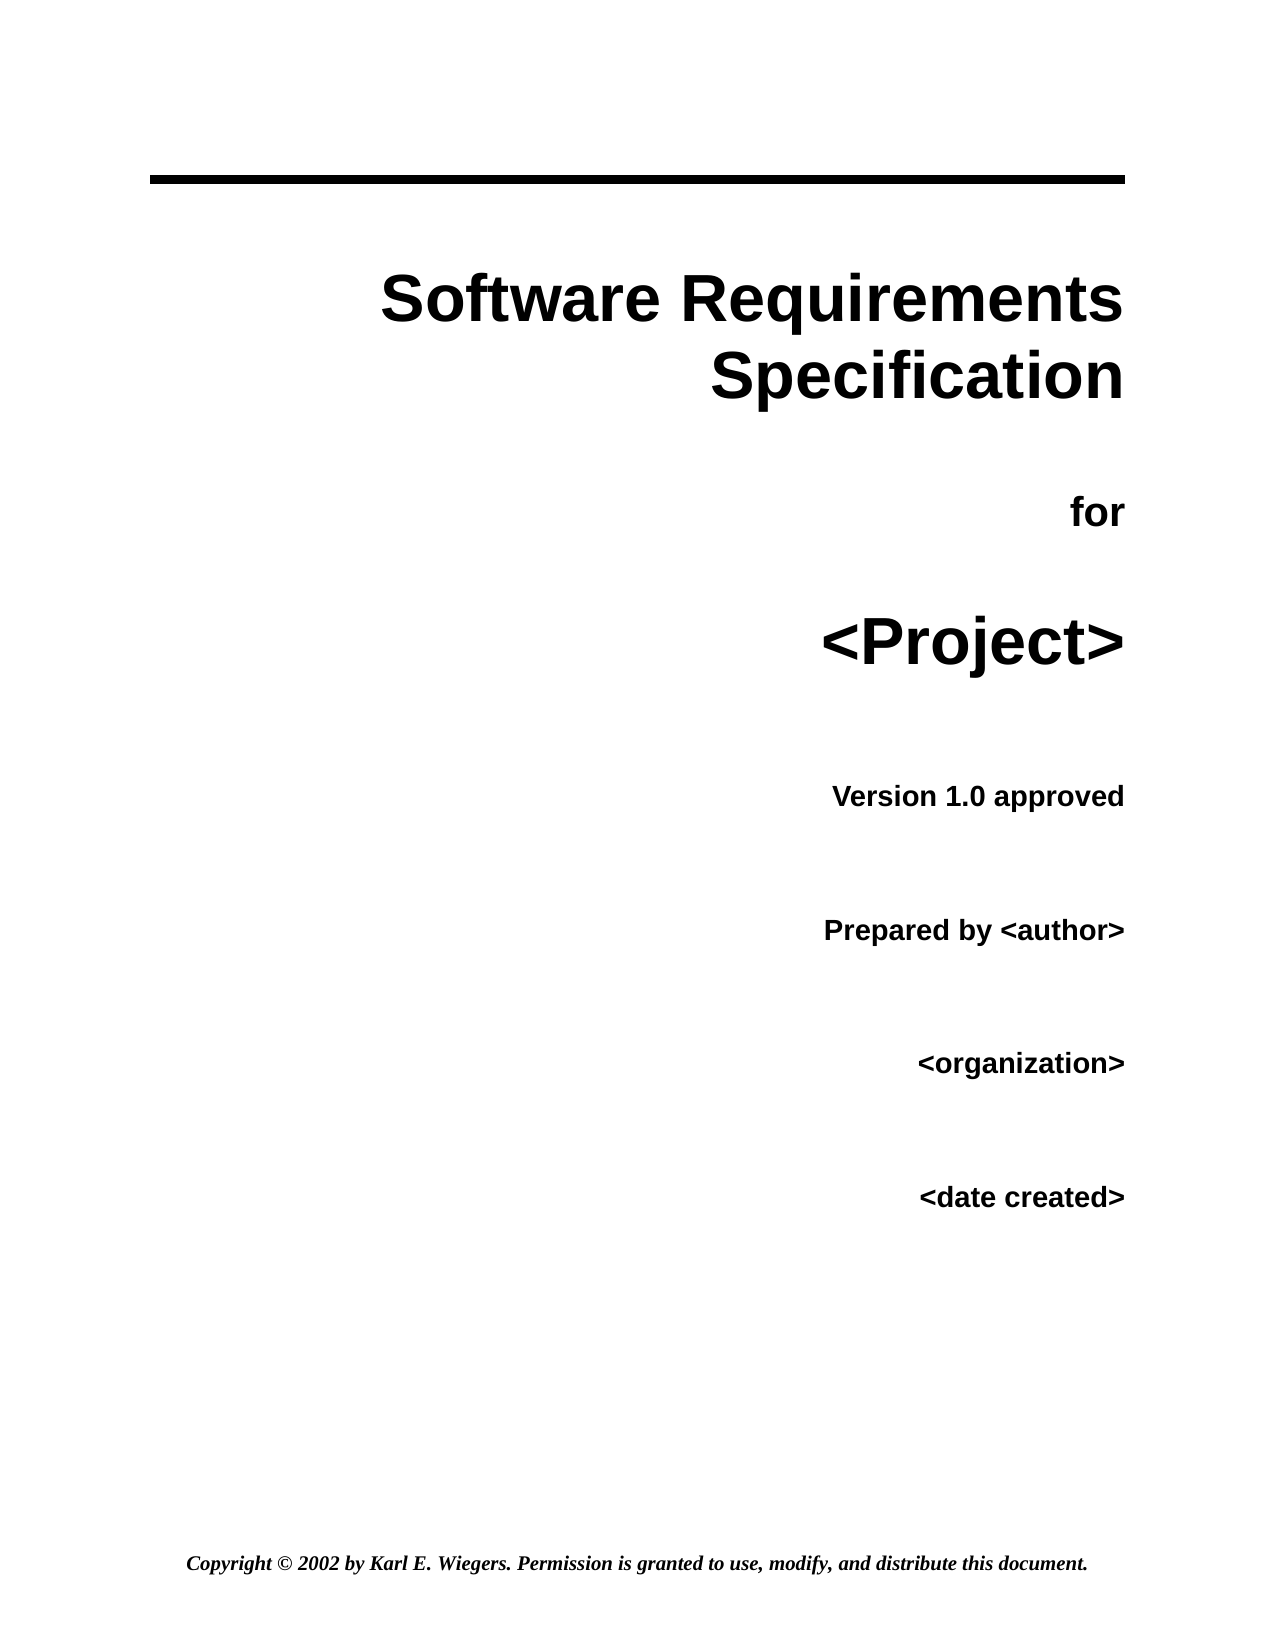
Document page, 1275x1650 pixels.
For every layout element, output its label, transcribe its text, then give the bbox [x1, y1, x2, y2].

subtitle Software Requirements Specification [150, 259, 1125, 413]
text Prepared by <author> [150, 912, 1125, 946]
text Version 1.0 approved [150, 779, 1125, 812]
subtitle <Project> [150, 602, 1125, 679]
subtitle for [150, 488, 1125, 536]
text <organization> [150, 1046, 1125, 1079]
text <date created> [150, 1179, 1125, 1213]
